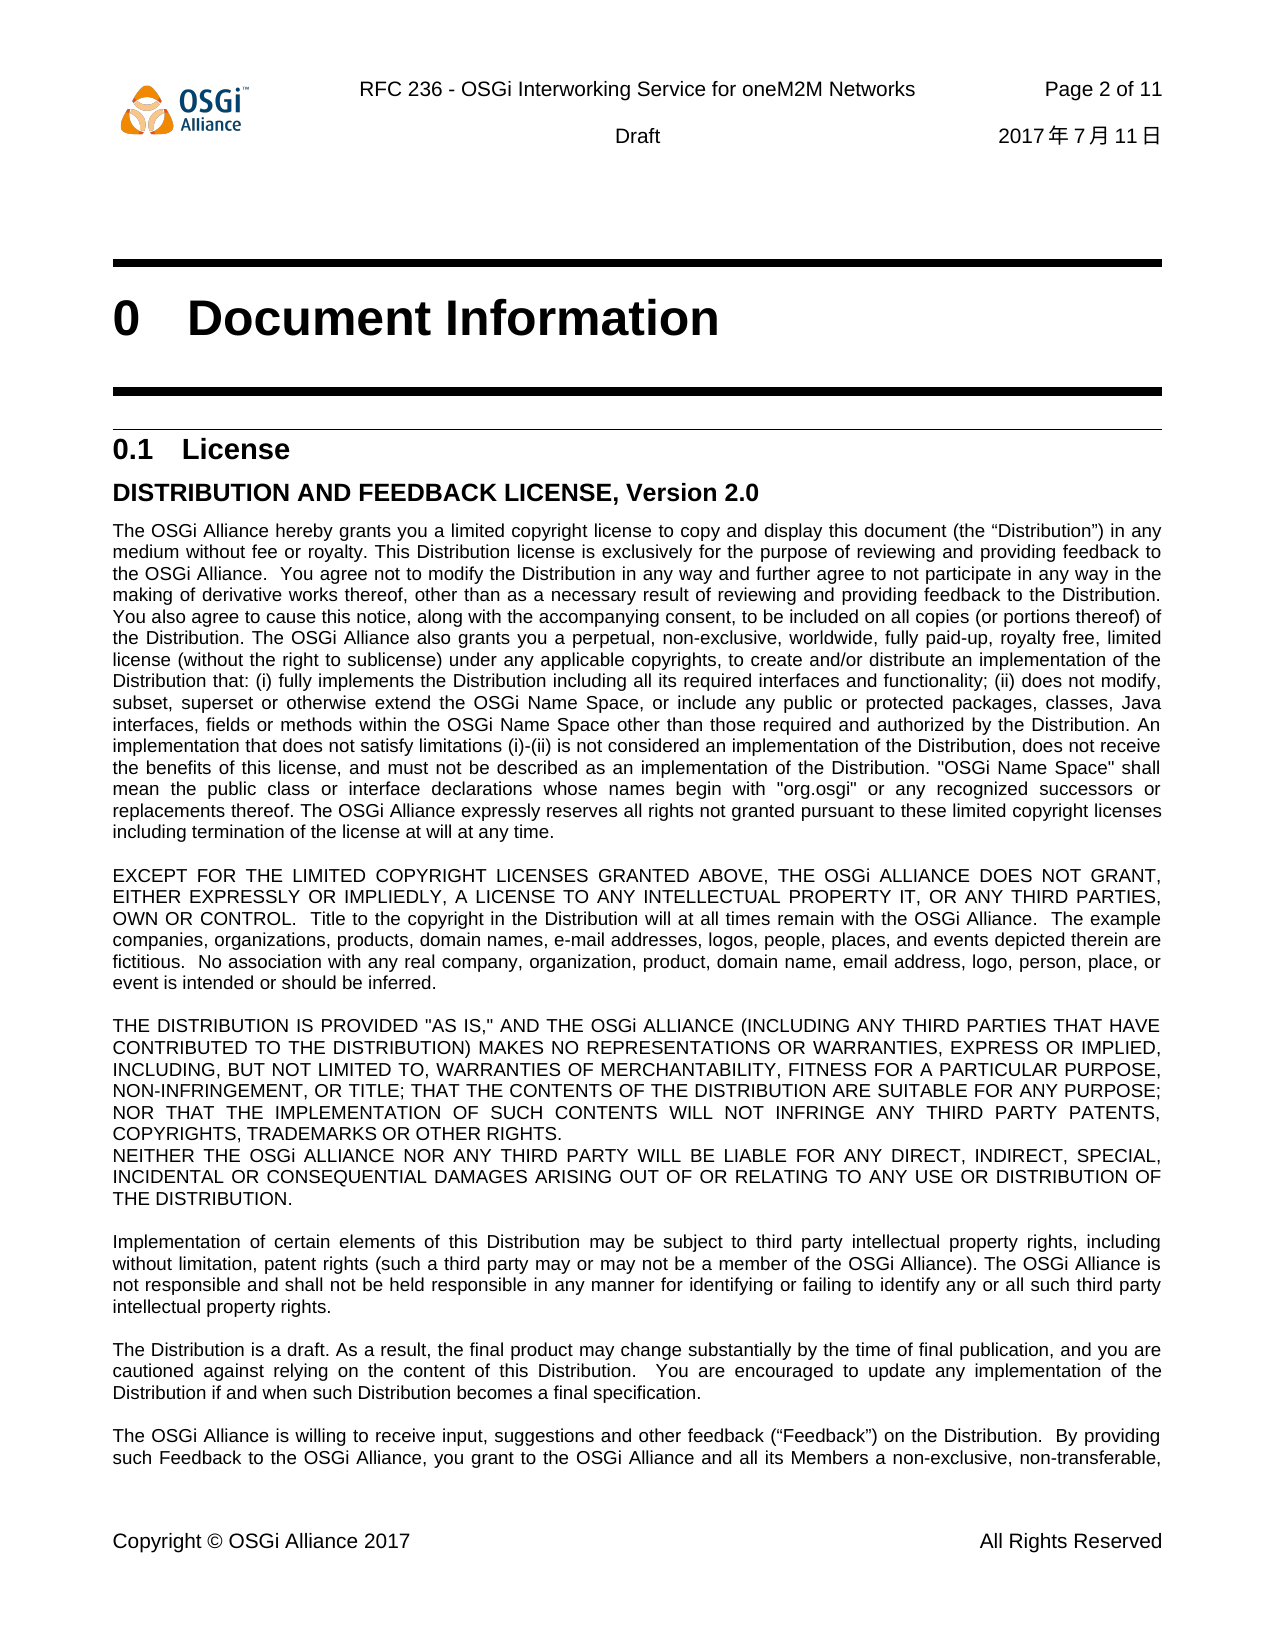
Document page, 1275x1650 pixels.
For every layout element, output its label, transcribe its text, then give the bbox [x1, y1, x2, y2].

text DISTRIBUTION AND FEEDBACK LICENSE, Version 2.0 [112, 478, 1162, 507]
text The Distribution is a draft. As a result, the final product may change substantially by the time of final publication, and you are cautioned against relying on the content of this Distribution. You are encouraged to update any implementation of the Distribution if and when such Distribution becomes a final specification. [112, 1339, 1162, 1403]
text THE DISTRIBUTION IS PROVIDED "AS IS," AND THE OSGi ALLIANCE (INCLUDING ANY THIRD PARTIES THAT HAVE CONTRIBUTED TO THE DISTRIBUTION) MAKES NO REPRESENTATIONS OR WARRANTIES, EXPRESS OR IMPLIED, INCLUDING, BUT NOT LIMITED TO, WARRANTIES OF MERCHANTABILITY, FITNESS FOR A PARTICULAR PURPOSE, NON-INFRINGEMENT, OR TITLE; THAT THE CONTENTS OF THE DISTRIBUTION ARE SUITABLE FOR ANY PURPOSE; NOR THAT THE IMPLEMENTATION OF SUCH CONTENTS WILL NOT INFRINGE ANY THIRD PARTY PATENTS, COPYRIGHTS, TRADEMARKS OR OTHER RIGHTS. [112, 1015, 1162, 1145]
text The OSGi Alliance hereby grants you a limited copyright license to copy and display this document (the “Distribution”) in any medium without fee or royalty. This Distribution license is exclusively for the purpose of reviewing and providing feedback to the OSGi Alliance. You agree not to modify the Distribution in any way and further agree to not participate in any way in the making of derivative works thereof, other than as a necessary result of reviewing and providing feedback to the Distribution. You also agree to cause this notice, along with the accompanying consent, to be included on all copies (or portions thereof) of the Distribution. The OSGi Alliance also grants you a perpetual, non-exclusive, worldwide, fully paid-up, royalty free, limited license (without the right to sublicense) under any applicable copyrights, to create and/or distribute an implementation of the Distribution that: (i) fully implements the Distribution including all its required interfaces and functionality; (ii) does not modify, subset, superset or otherwise extend the OSGi Name Space, or include any public or protected packages, classes, Java interfaces, fields or methods within the OSGi Name Space other than those required and authorized by the Distribution. An implementation that does not satisfy limitations (i)-(ii) is not considered an implementation of the Distribution, does not receive the benefits of this license, and must not be described as an implementation of the Distribution. "OSGi Name Space" shall mean the public class or interface declarations whose names begin with "org.osgi" or any recognized successors or replacements thereof. The OSGi Alliance expressly reserves all rights not granted pursuant to these limited copyright licenses including termination of the license at will at any time. [112, 519, 1162, 843]
subtitle License [112, 430, 1162, 466]
text Implementation of certain elements of this Distribution may be subject to third party intellectual property rights, including without limitation, patent rights (such a third party may or may not be a member of the OSGi Alliance). The OSGi Alliance is not responsible and shall not be held responsible in any manner for identifying or failing to identify any or all such third party intellectual property rights. [112, 1231, 1162, 1317]
text EXCEPT FOR THE LIMITED COPYRIGHT LICENSES GRANTED ABOVE, THE OSGi ALLIANCE DOES NOT GRANT, EITHER EXPRESSLY OR IMPLIEDLY, A LICENSE TO ANY INTELLECTUAL PROPERTY IT, OR ANY THIRD PARTIES, OWN OR CONTROL. Title to the copyright in the Distribution will at all times remain with the OSGi Alliance. The example companies, organizations, products, domain names, e-mail addresses, logos, people, places, and events depicted therein are fictitious. No association with any real company, organization, product, domain name, email address, logo, person, place, or event is intended or should be inferred. [112, 864, 1162, 994]
subtitle Document Information [112, 260, 1162, 396]
text NEITHER THE OSGi ALLIANCE NOR ANY THIRD PARTY WILL BE LIABLE FOR ANY DIRECT, INDIRECT, SPECIAL, INCIDENTAL OR CONSEQUENTIAL DAMAGES ARISING OUT OF OR RELATING TO ANY USE OR DISTRIBUTION OF THE DISTRIBUTION. [112, 1145, 1162, 1209]
picture [113, 78, 257, 142]
text The OSGi Alliance is willing to receive input, suggestions and other feedback (“Feedback”) on the Distribution. By providing such Feedback to the OSGi Alliance, you grant to the OSGi Alliance and all its Members a non-exclusive, non-transferable, [112, 1425, 1162, 1468]
